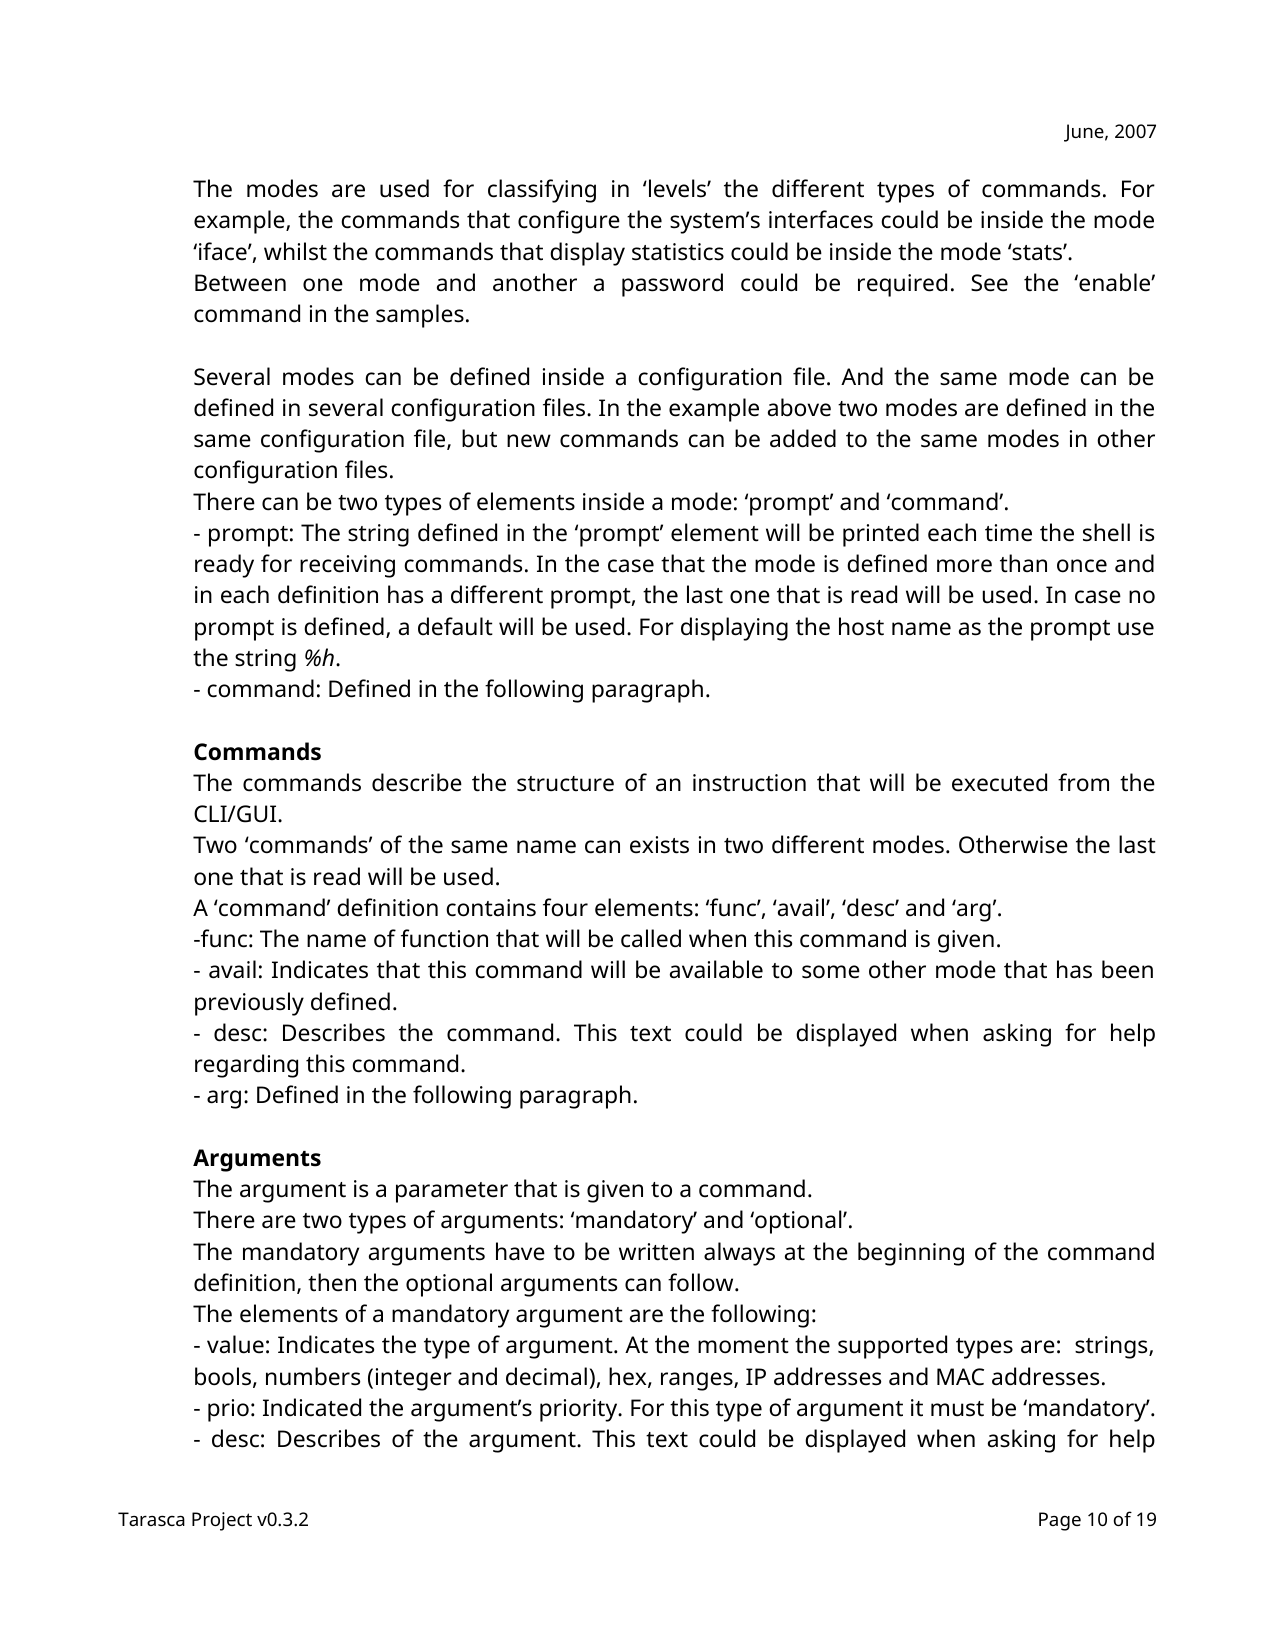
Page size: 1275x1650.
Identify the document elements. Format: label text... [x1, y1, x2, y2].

list - avail: Indicates that this command will be available to some other mode that has been previously defined. [156, 954, 1157, 1017]
list - value: Indicates the type of argument. At the moment the supported types are: strings, bools, numbers (integer and decimal), hex, ranges, IP addresses and MAC addresses. [156, 1329, 1157, 1392]
list The commands describe the structure of an instruction that will be executed from the CLI/GUI. [156, 767, 1157, 829]
list The modes are used for classifying in ‘levels’ the different types of commands. For example, the commands that configure the system’s interfaces could be inside the mode ‘iface’, whilst the commands that display statistics could be inside the mode ‘stats’. [156, 173, 1157, 267]
list The argument is a parameter that is given to a command. [156, 1173, 1157, 1204]
list A ‘command’ definition contains four elements: ‘func’, ‘avail’, ‘desc’ and ‘arg’. [156, 892, 1157, 923]
list - command: Defined in the following paragraph. [156, 673, 1157, 704]
list Two ‘commands’ of the same name can exists in two different modes. Otherwise the last one that is read will be used. [156, 829, 1157, 892]
list Arguments [156, 1142, 1157, 1173]
list Several modes can be defined inside a configuration file. And the same mode can be defined in several configuration files. In the example above two modes are defined in the same configuration file, but new commands can be added to the same modes in other configuration files. [156, 361, 1157, 486]
list - desc: Describes of the argument. This text could be displayed when asking for help [156, 1423, 1157, 1454]
list - arg: Defined in the following paragraph. [156, 1079, 1157, 1111]
list - desc: Describes the command. This text could be displayed when asking for help regarding this command. [156, 1017, 1157, 1079]
list The mandatory arguments have to be written always at the beginning of the command definition, then the optional arguments can follow. [156, 1236, 1157, 1298]
list - prio: Indicated the argument’s priority. For this type of argument it must be ‘mandatory’. [156, 1392, 1157, 1423]
list Between one mode and another a password could be required. See the ‘enable’ command in the samples. [156, 267, 1157, 329]
list There can be two types of elements inside a mode: ‘prompt’ and ‘command’. [156, 486, 1157, 517]
list There are two types of arguments: ‘mandatory’ and ‘optional’. [156, 1204, 1157, 1236]
list Commands [156, 736, 1157, 767]
list - prompt: The string defined in the ‘prompt’ element will be printed each time the shell is ready for receiving commands. In the case that the mode is defined more than once and in each definition has a different prompt, the last one that is read will be used. In case no prompt is defined, a default will be used. For displaying the host name as the prompt use the string %h. [156, 517, 1157, 673]
list The elements of a mandatory argument are the following: [156, 1298, 1157, 1329]
list -func: The name of function that will be called when this command is given. [156, 923, 1157, 954]
